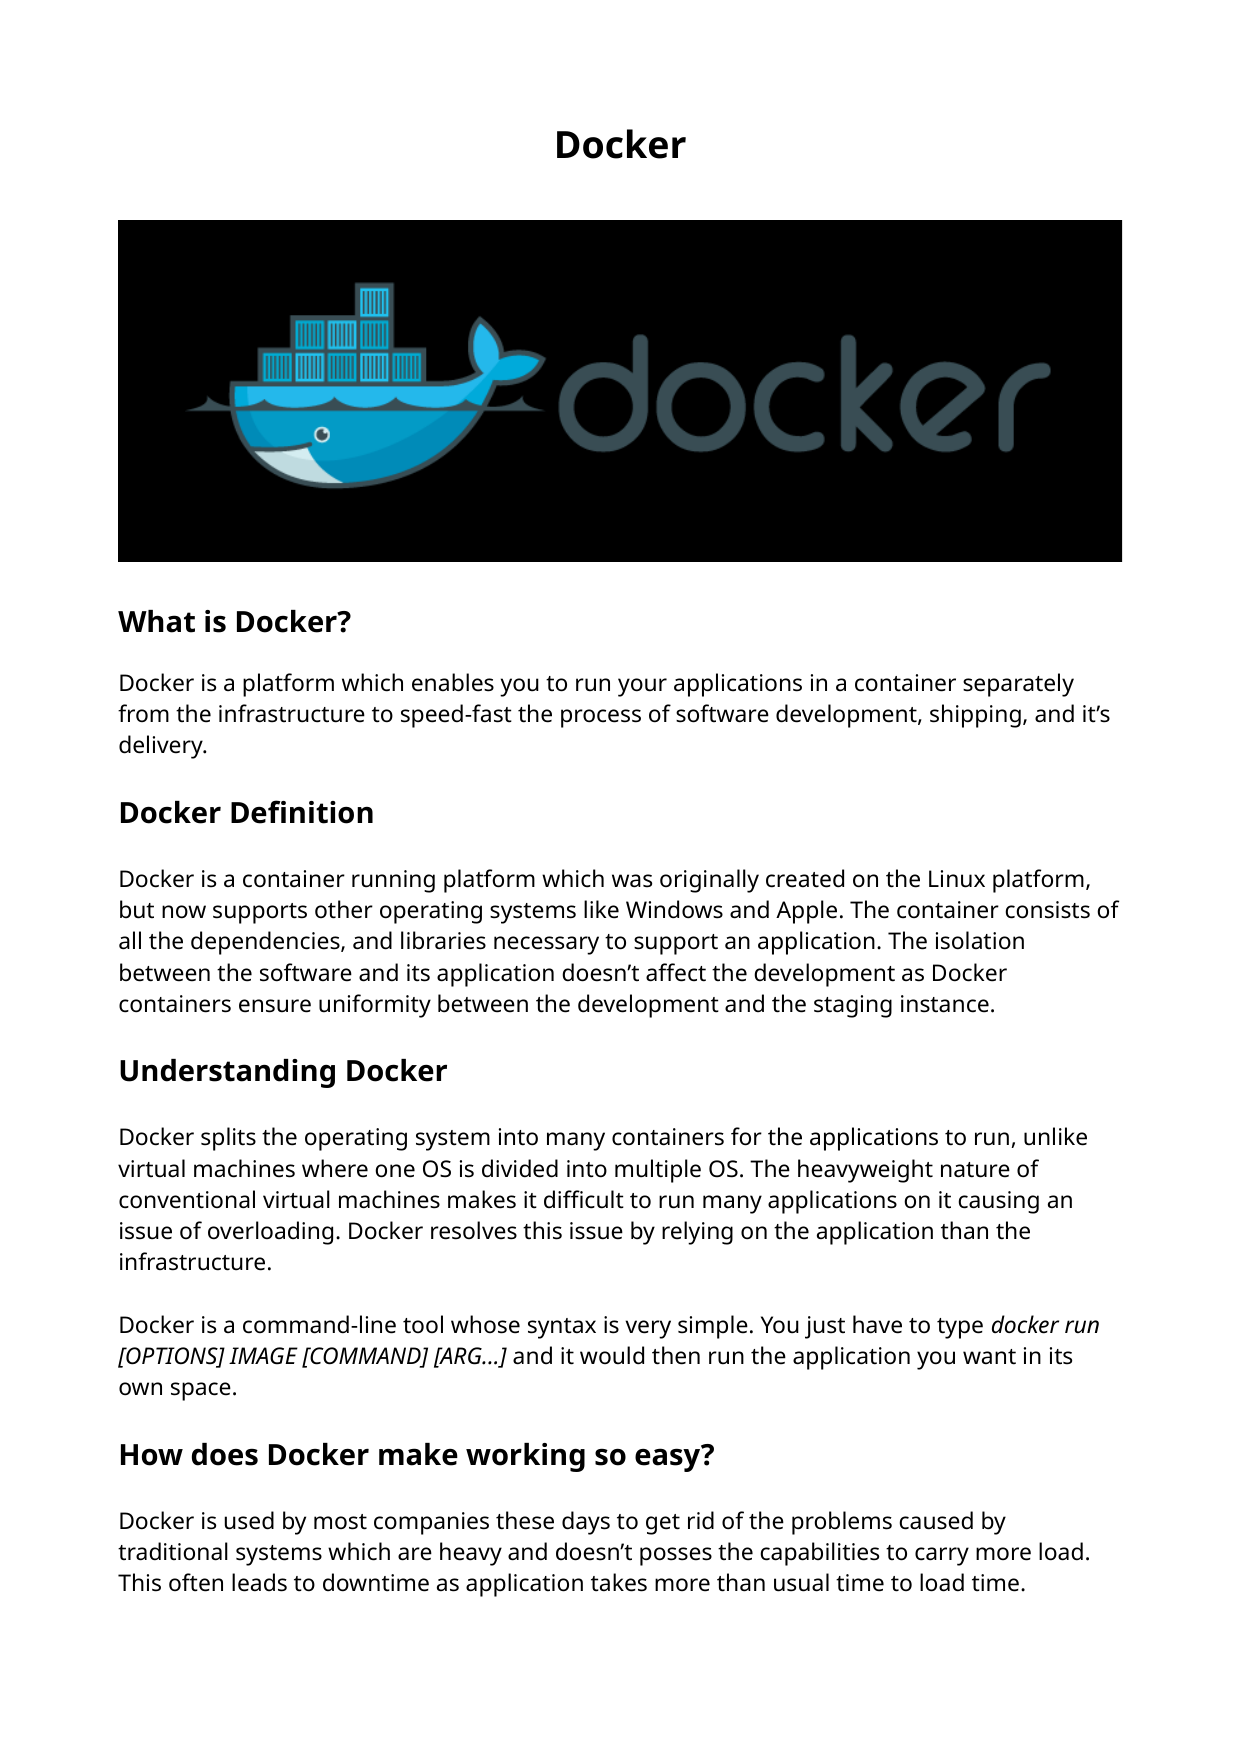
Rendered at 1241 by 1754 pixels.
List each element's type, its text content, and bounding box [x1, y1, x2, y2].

text Docker is used by most companies these days to get rid of the problems caused by traditional systems which are heavy and doesn’t posses the capabilities to carry more load. This often leads to downtime as application takes more than usual time to load time. [118, 1505, 1122, 1598]
text Understanding Docker [118, 1050, 1122, 1090]
text Docker is a command-line tool whose syntax is very simple. You just have to type docker run [OPTIONS] IMAGE [COMMAND] [ARG...] and it would then run the application you want in its own space. [118, 1309, 1122, 1402]
picture [118, 220, 1123, 562]
text Docker splits the operating system into many containers for the applications to run, unlike virtual machines where one OS is divided into multiple OS. The heavyweight nature of conventional virtual machines makes it difficult to run many applications on it causing an issue of overloading. Docker resolves this issue by relying on the application than the infrastructure. [118, 1121, 1122, 1277]
text What is Docker? [118, 601, 1122, 641]
text Docker is a container running platform which was originally created on the Linux platform, but now supports other operating systems like Windows and Apple. The container consists of all the dependencies, and libraries necessary to support an application. The isolation between the software and its application doesn’t affect the development as Docker containers ensure uniformity between the development and the staging instance. [118, 863, 1122, 1019]
text Docker is a platform which enables you to run your applications in a container separately from the infrastructure to speed-fast the process of software development, shipping, and it’s delivery. [118, 667, 1122, 761]
text Docker [118, 118, 1122, 169]
text Docker Definition [118, 792, 1122, 832]
text How does Docker make working so easy? [118, 1434, 1122, 1473]
